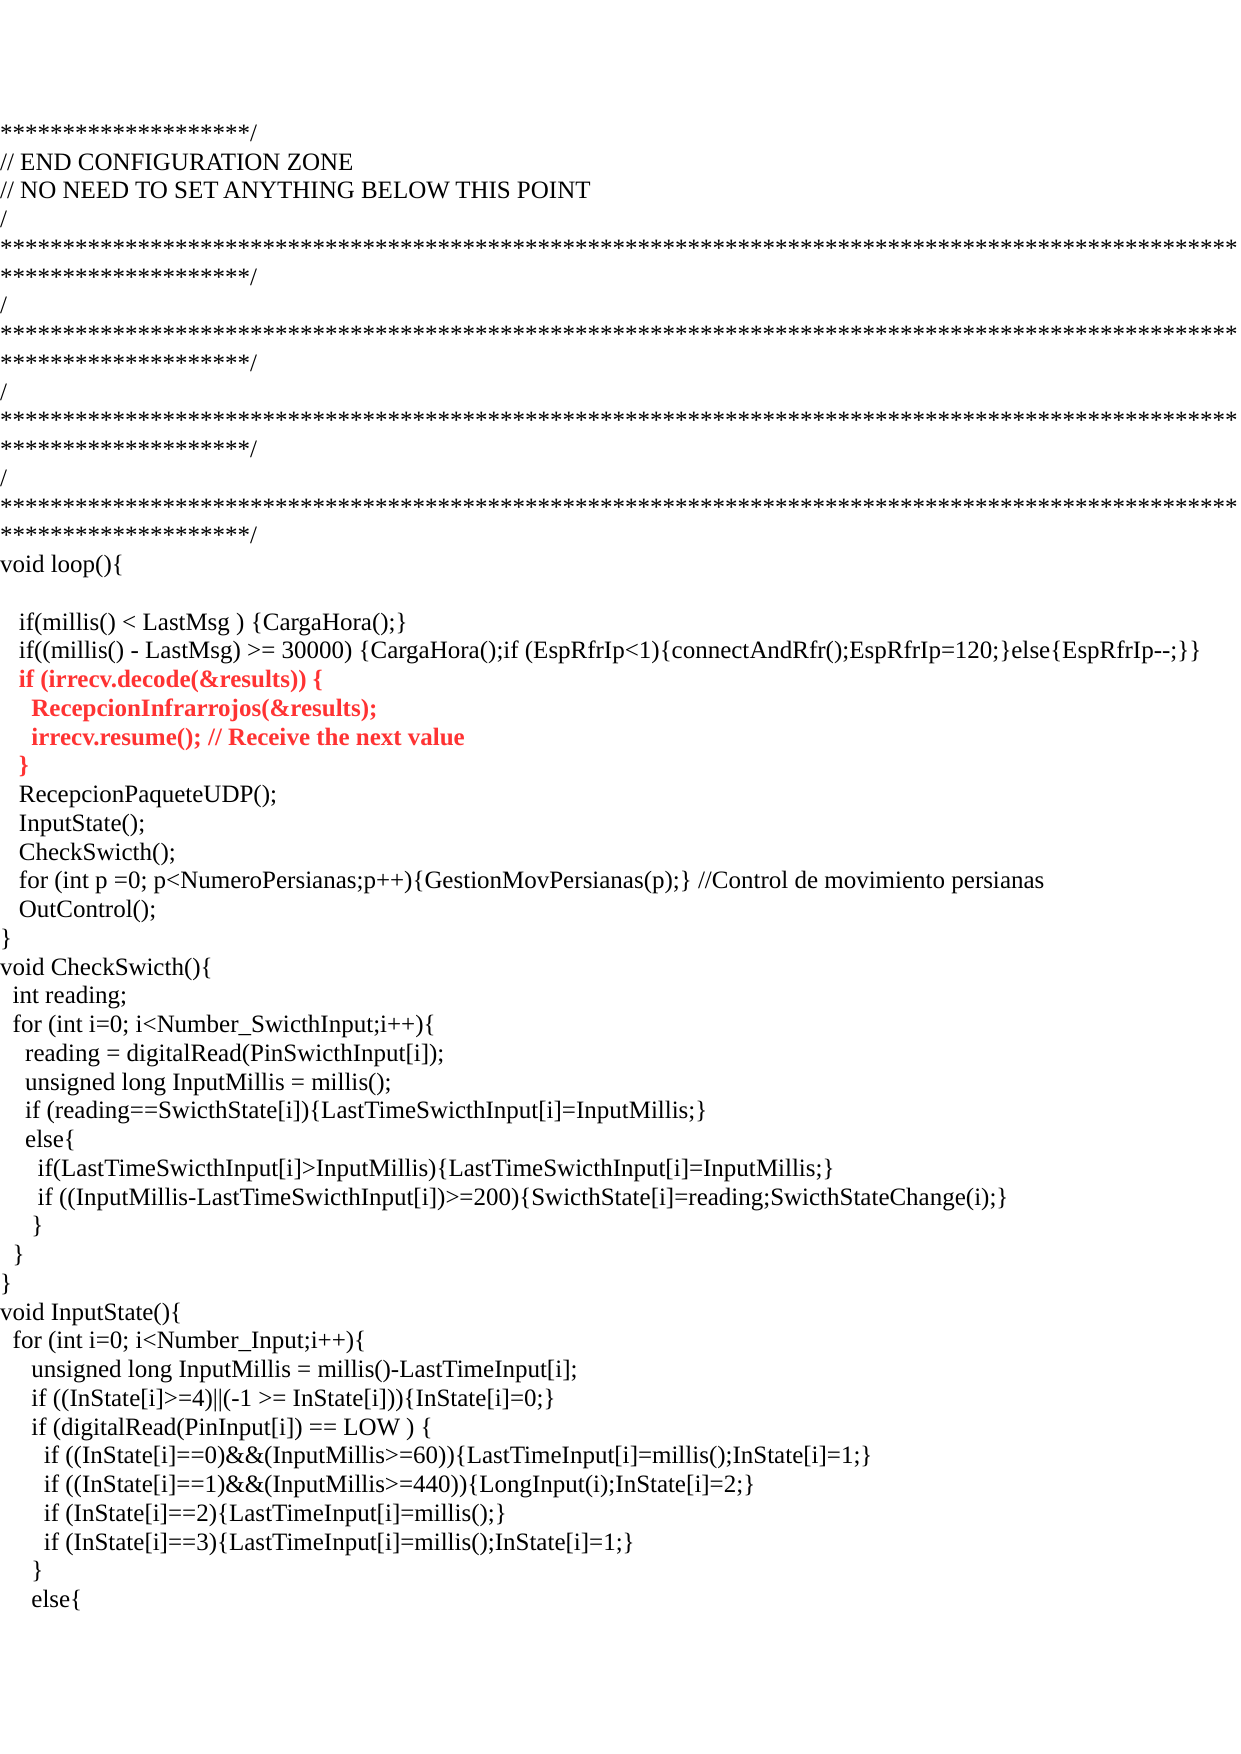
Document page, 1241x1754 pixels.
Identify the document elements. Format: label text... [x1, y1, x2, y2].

text CheckSwicth(); [0, 837, 1240, 866]
text if(millis() < LastMsg ) {CargaHora();} [0, 607, 1240, 636]
text if (irrecv.decode(&results)) { [0, 664, 1240, 693]
text OutControl(); [0, 894, 1240, 923]
text for (int p =0; p<NumeroPersianas;p++){GestionMovPersianas(p);} //Control de movimiento persianas [0, 866, 1240, 894]
text reading = digitalRead(PinSwicthInput[i]); [0, 1038, 1240, 1067]
text irrecv.resume(); // Receive the next value [0, 722, 1240, 751]
text } [0, 1211, 1240, 1239]
text } [0, 1268, 1240, 1297]
text // NO NEED TO SET ANYTHING BELOW THIS POINT [0, 176, 1240, 204]
text if ((InState[i]==0)&&(InputMillis>=60)){LastTimeInput[i]=millis();InState[i]=1;} [0, 1441, 1240, 1469]
text if ((InState[i]==1)&&(InputMillis>=440)){LongInput(i);InState[i]=2;} [0, 1469, 1240, 1498]
text unsigned long InputMillis = millis(); [0, 1067, 1240, 1096]
text RecepcionPaqueteUDP(); [0, 779, 1240, 808]
text if (InState[i]==3){LastTimeInput[i]=millis();InState[i]=1;} [0, 1527, 1240, 1556]
text /***********************************************************************************************************************/ [0, 377, 1240, 463]
text if ((InState[i]>=4)||(-1 >= InState[i])){InState[i]=0;} [0, 1383, 1240, 1412]
text } [0, 923, 1240, 952]
text int reading; [0, 981, 1240, 1009]
text if((millis() - LastMsg) >= 30000) {CargaHora();if (EspRfrIp<1){connectAndRfr();EspRfrIp=120;}else{EspRfrIp--;}} [0, 636, 1240, 664]
text /***********************************************************************************************************************/ [0, 463, 1240, 549]
text else{ [0, 1124, 1240, 1153]
text else{ [0, 1584, 1240, 1613]
text unsigned long InputMillis = millis()-LastTimeInput[i]; [0, 1354, 1240, 1383]
text void CheckSwicth(){ [0, 952, 1240, 981]
text } [0, 1556, 1240, 1584]
text void InputState(){ [0, 1297, 1240, 1326]
text if(LastTimeSwicthInput[i]>InputMillis){LastTimeSwicthInput[i]=InputMillis;} [0, 1153, 1240, 1182]
text } [0, 751, 1240, 779]
text /***********************************************************************************************************************/ [0, 291, 1240, 377]
text for (int i=0; i<Number_SwicthInput;i++){ [0, 1009, 1240, 1038]
text if (reading==SwicthState[i]){LastTimeSwicthInput[i]=InputMillis;} [0, 1096, 1240, 1124]
text for (int i=0; i<Number_Input;i++){ [0, 1326, 1240, 1354]
text void loop(){ [0, 549, 1240, 578]
text } [0, 1239, 1240, 1268]
text if (InState[i]==2){LastTimeInput[i]=millis();} [0, 1498, 1240, 1527]
text RecepcionInfrarrojos(&results); [0, 693, 1240, 722]
text ********************/ [0, 118, 1240, 147]
text if (digitalRead(PinInput[i]) == LOW ) { [0, 1412, 1240, 1441]
text if ((InputMillis-LastTimeSwicthInput[i])>=200){SwicthState[i]=reading;SwicthStateChange(i);} [0, 1182, 1240, 1211]
text /***********************************************************************************************************************/ [0, 204, 1240, 291]
text InputState(); [0, 808, 1240, 837]
text // END CONFIGURATION ZONE [0, 147, 1240, 176]
